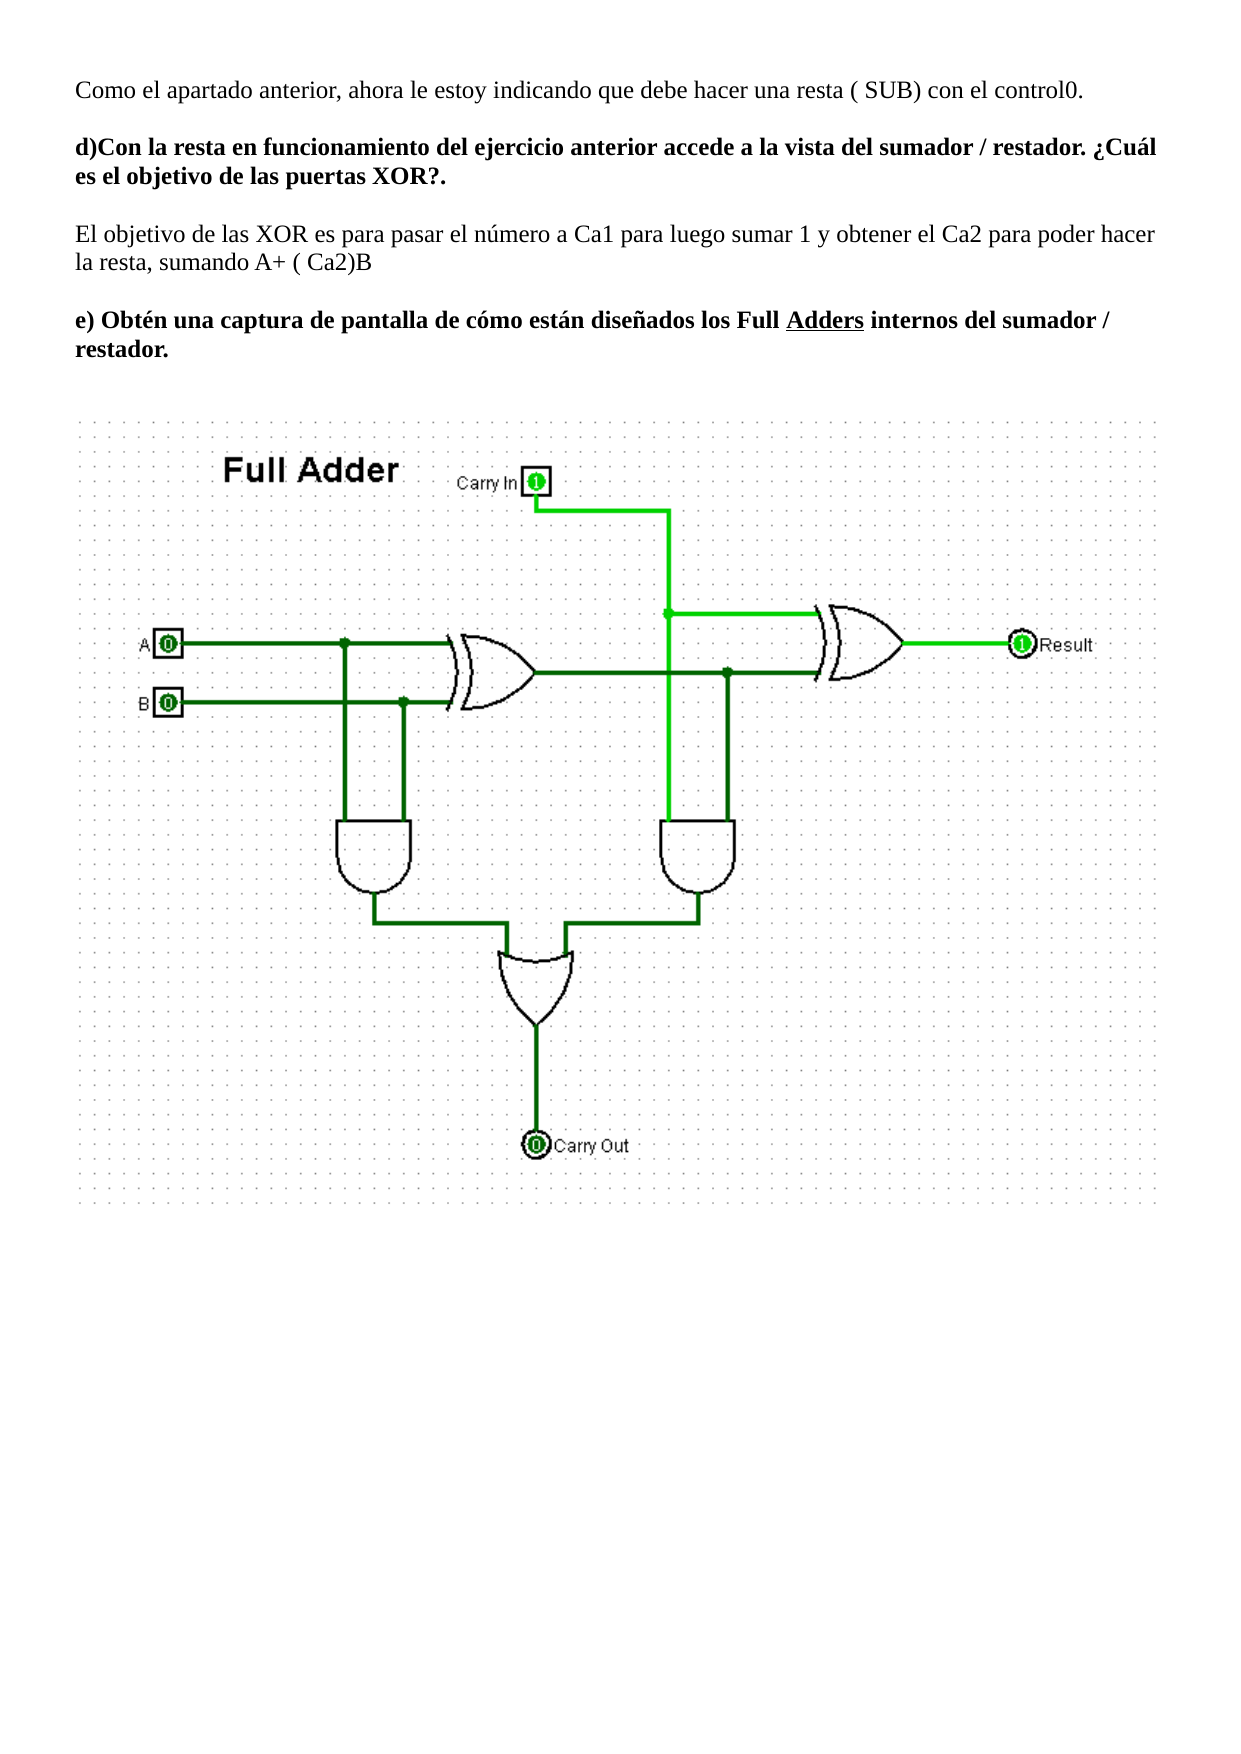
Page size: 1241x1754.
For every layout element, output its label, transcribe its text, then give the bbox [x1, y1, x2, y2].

text e) Obtén una captura de pantalla de cómo están diseñados los Full Adders internos del sumador / restador. [75, 305, 1165, 362]
text d)Con la resta en funcionamiento del ejercicio anterior accede a la vista del sumador / restador. ¿Cuál es el objetivo de las puertas XOR?. [75, 132, 1165, 190]
text El objetivo de las XOR es para pasar el número a Ca1 para luego sumar 1 y obtener el Ca2 para poder hacer la resta, sumando A+ ( Ca2)B [75, 219, 1165, 276]
text Como el apartado anterior, ahora le estoy indicando que debe hacer una resta ( SUB) con el control0. [75, 75, 1165, 104]
